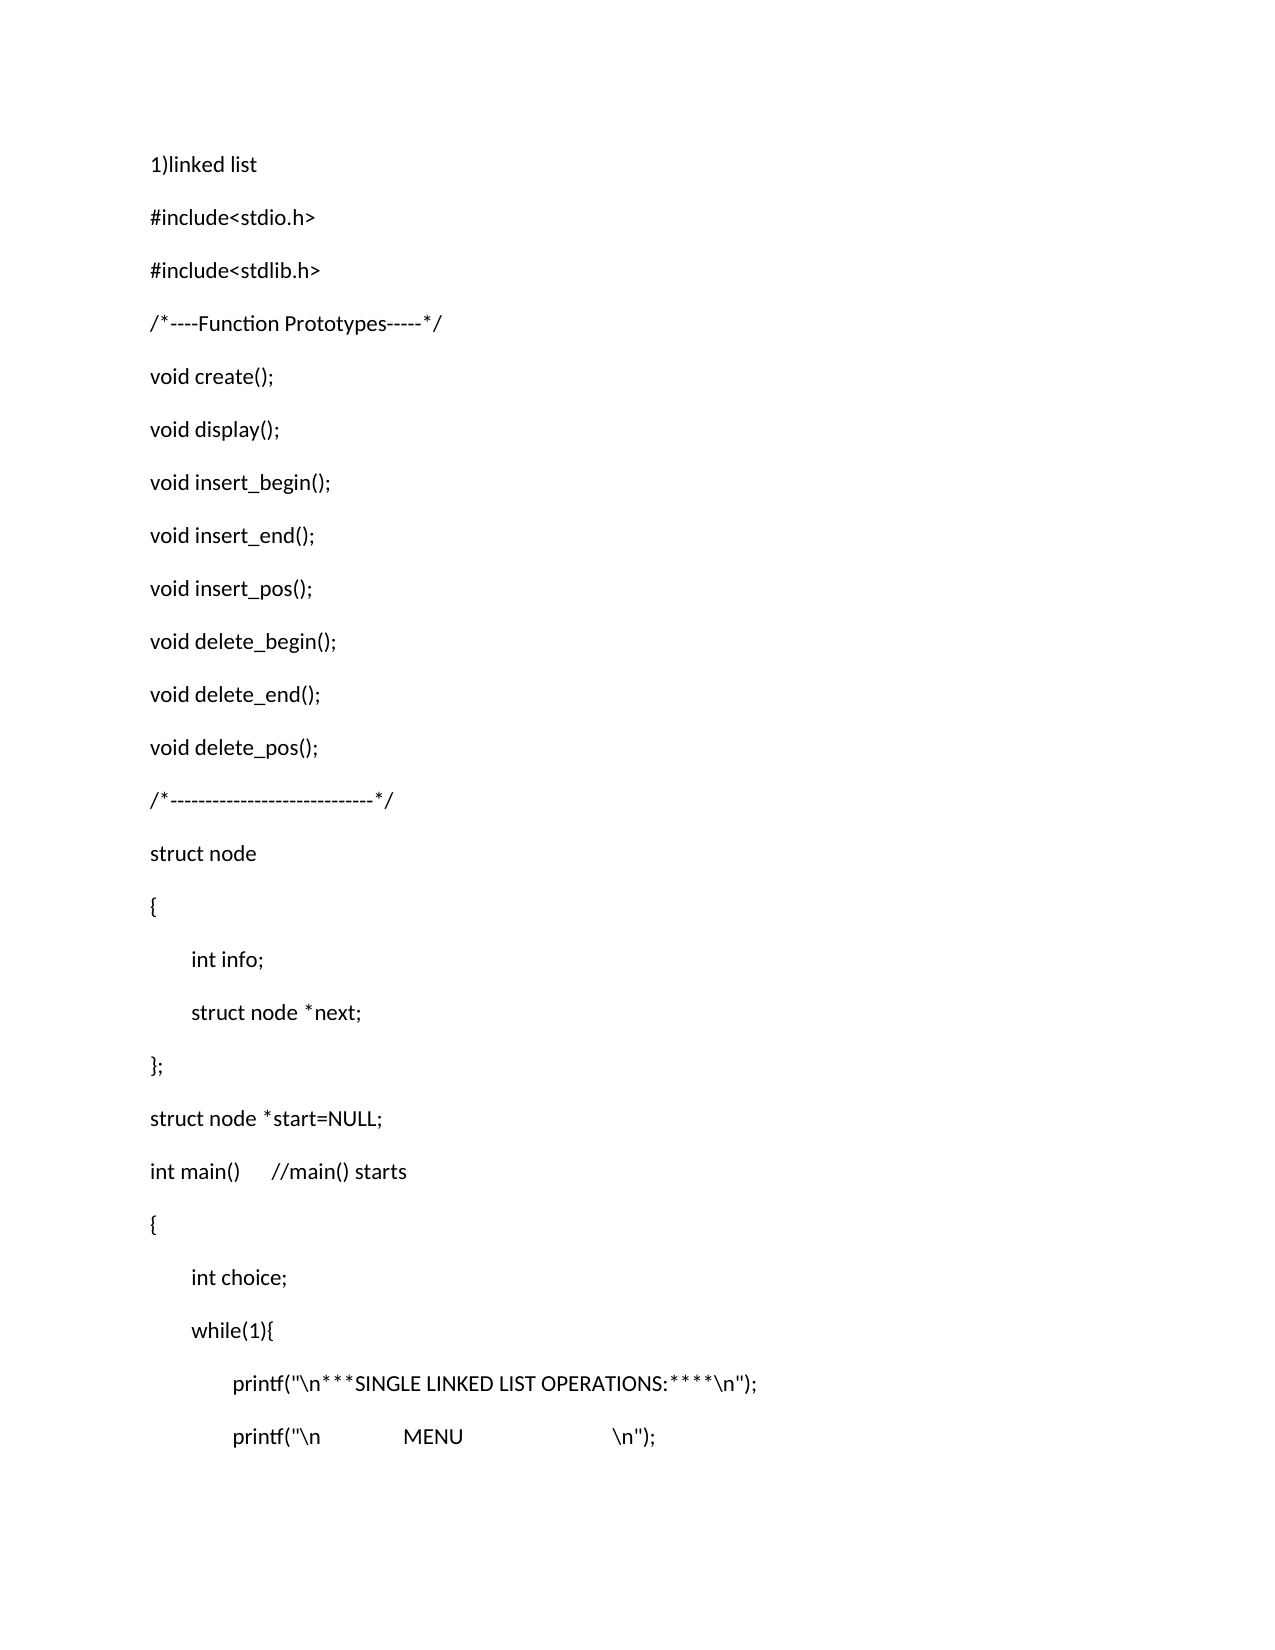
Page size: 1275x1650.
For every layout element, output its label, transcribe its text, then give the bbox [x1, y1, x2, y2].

text int choice; [150, 1263, 1125, 1291]
text void insert_begin(); [150, 468, 1125, 496]
text void display(); [150, 415, 1125, 443]
text }; [150, 1051, 1125, 1079]
text int main() //main() starts [150, 1157, 1125, 1185]
text 1)linked list [150, 150, 1125, 178]
text void create(); [150, 362, 1125, 390]
text /*----Function Prototypes-----*/ [150, 309, 1125, 337]
text void delete_begin(); [150, 627, 1125, 655]
text { [150, 892, 1125, 920]
text /*-----------------------------*/ [150, 786, 1125, 814]
text #include<stdio.h> [150, 203, 1125, 231]
text void insert_end(); [150, 521, 1125, 549]
text int info; [150, 945, 1125, 973]
text void delete_pos(); [150, 733, 1125, 761]
text while(1){ [150, 1316, 1125, 1344]
text printf("\n***SINGLE LINKED LIST OPERATIONS:****\n"); [150, 1369, 1125, 1397]
text printf("\n MENU \n"); [150, 1422, 1125, 1451]
text void delete_end(); [150, 680, 1125, 708]
text void insert_pos(); [150, 574, 1125, 602]
text struct node [150, 839, 1125, 867]
text #include<stdlib.h> [150, 256, 1125, 284]
text { [150, 1210, 1125, 1238]
text struct node *start=NULL; [150, 1104, 1125, 1132]
text struct node *next; [150, 998, 1125, 1026]
